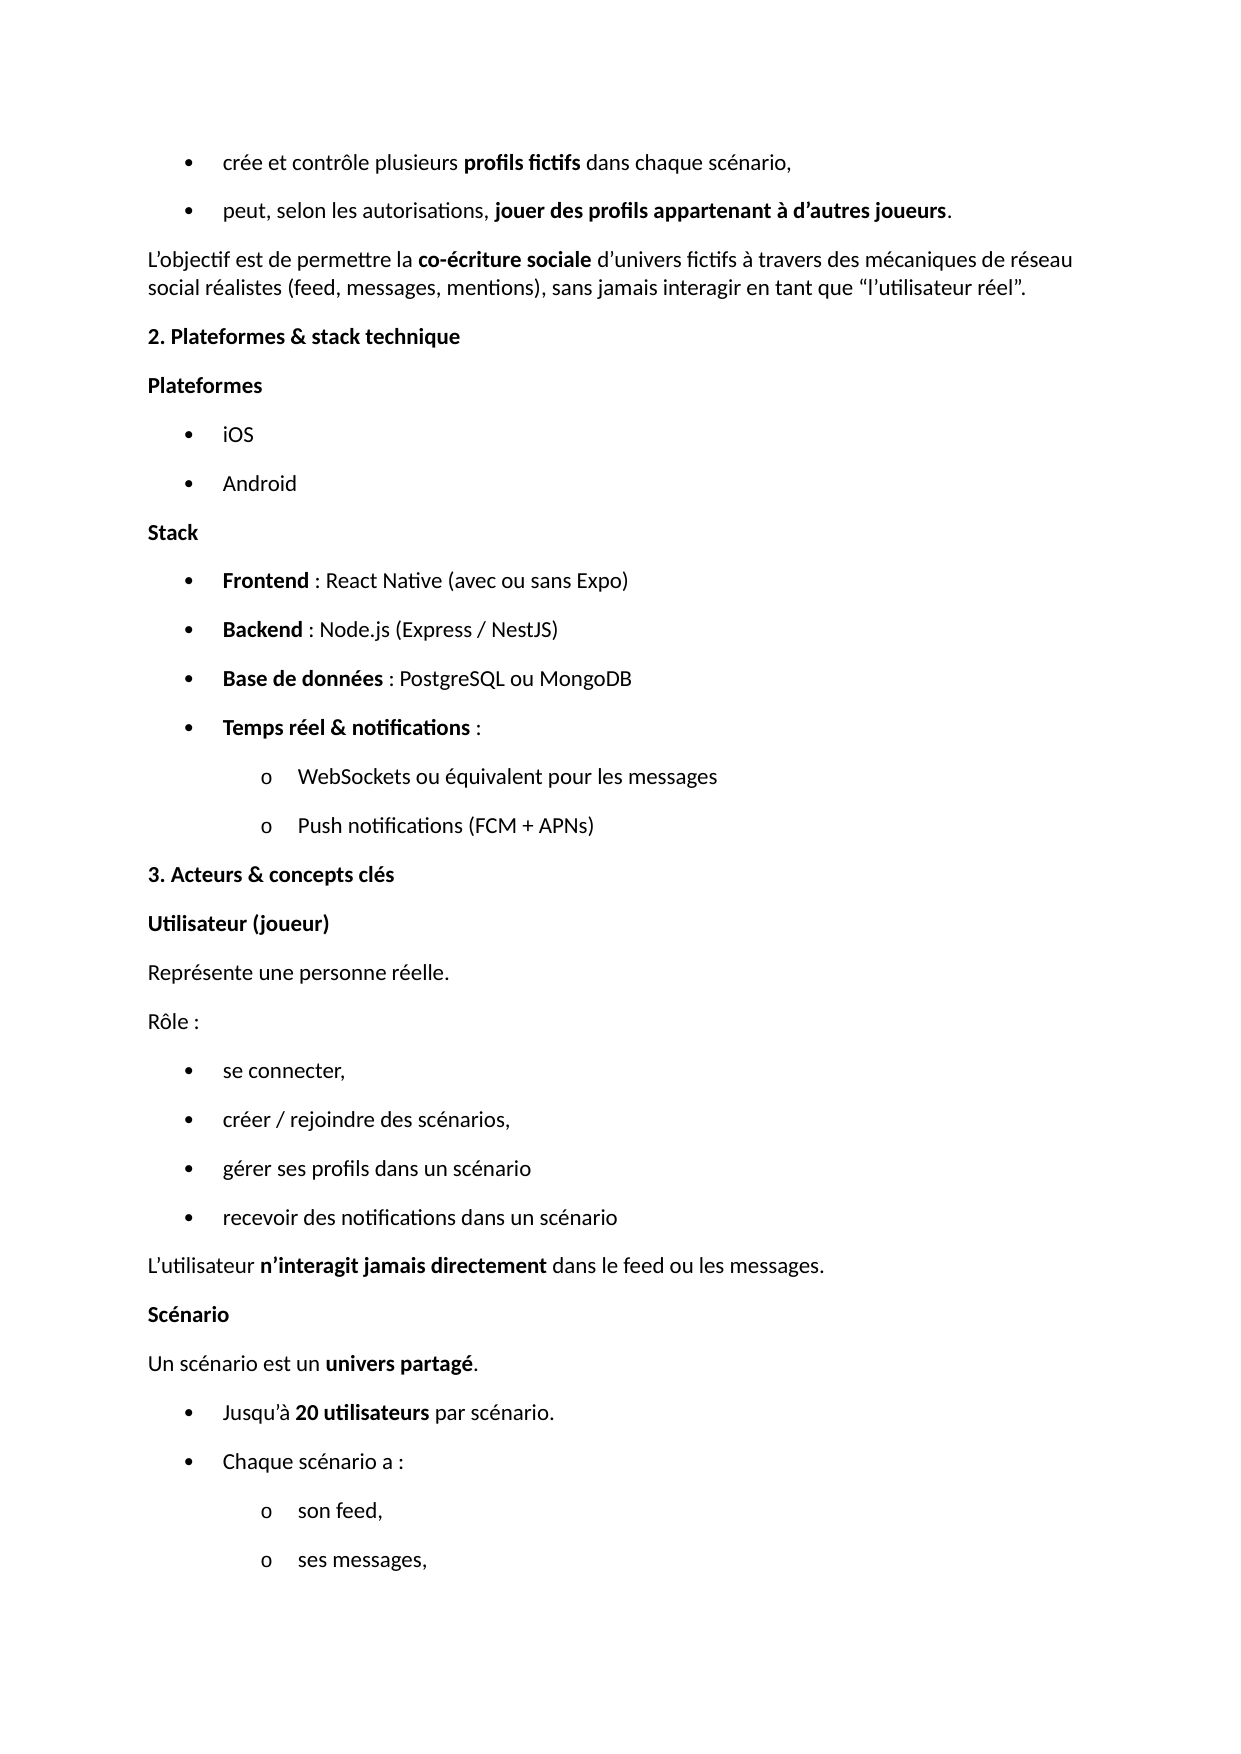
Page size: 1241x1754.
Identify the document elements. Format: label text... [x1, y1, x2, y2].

list Push notifications (FCM + APNs) [260, 811, 1093, 840]
list ses messages, [260, 1545, 1093, 1574]
text L’utilisateur n’interagit jamais directement dans le feed ou les messages. [148, 1251, 1093, 1279]
text Rôle : [148, 1007, 1093, 1035]
list iOS [185, 420, 1093, 448]
text Plateformes [148, 371, 1093, 399]
list se connecter, [185, 1056, 1093, 1084]
list son feed, [260, 1496, 1093, 1524]
text Représente une personne réelle. [148, 958, 1093, 986]
list peut, selon les autorisations, jouer des profils appartenant à d’autres joueurs. [185, 196, 1093, 224]
list WebSockets ou équivalent pour les messages [260, 762, 1093, 790]
text Un scénario est un univers partagé. [148, 1349, 1093, 1377]
list Temps réel & notifications : [185, 713, 1093, 741]
text L’objectif est de permettre la co-écriture sociale d’univers fictifs à travers des mécaniques de réseau social réalistes (feed, messages, mentions), sans jamais interagir en tant que “l’utilisateur réel”. [148, 245, 1093, 301]
list Base de données : PostgreSQL ou MongoDB [185, 664, 1093, 692]
list gérer ses profils dans un scénario [185, 1154, 1093, 1182]
text 2. Plateformes & stack technique [148, 322, 1093, 350]
list recevoir des notifications dans un scénario [185, 1203, 1093, 1231]
list Android [185, 469, 1093, 497]
text Scénario [148, 1300, 1093, 1328]
list crée et contrôle plusieurs profils fictifs dans chaque scénario, [185, 148, 1093, 176]
list Backend : Node.js (Express / NestJS) [185, 615, 1093, 643]
text Utilisateur (joueur) [148, 909, 1093, 937]
text Stack [148, 518, 1093, 546]
list créer / rejoindre des scénarios, [185, 1105, 1093, 1133]
list Jusqu’à 20 utilisateurs par scénario. [185, 1398, 1093, 1426]
list Frontend : React Native (avec ou sans Expo) [185, 566, 1093, 594]
list Chaque scénario a : [185, 1447, 1093, 1475]
text 3. Acteurs & concepts clés [148, 861, 1093, 889]
